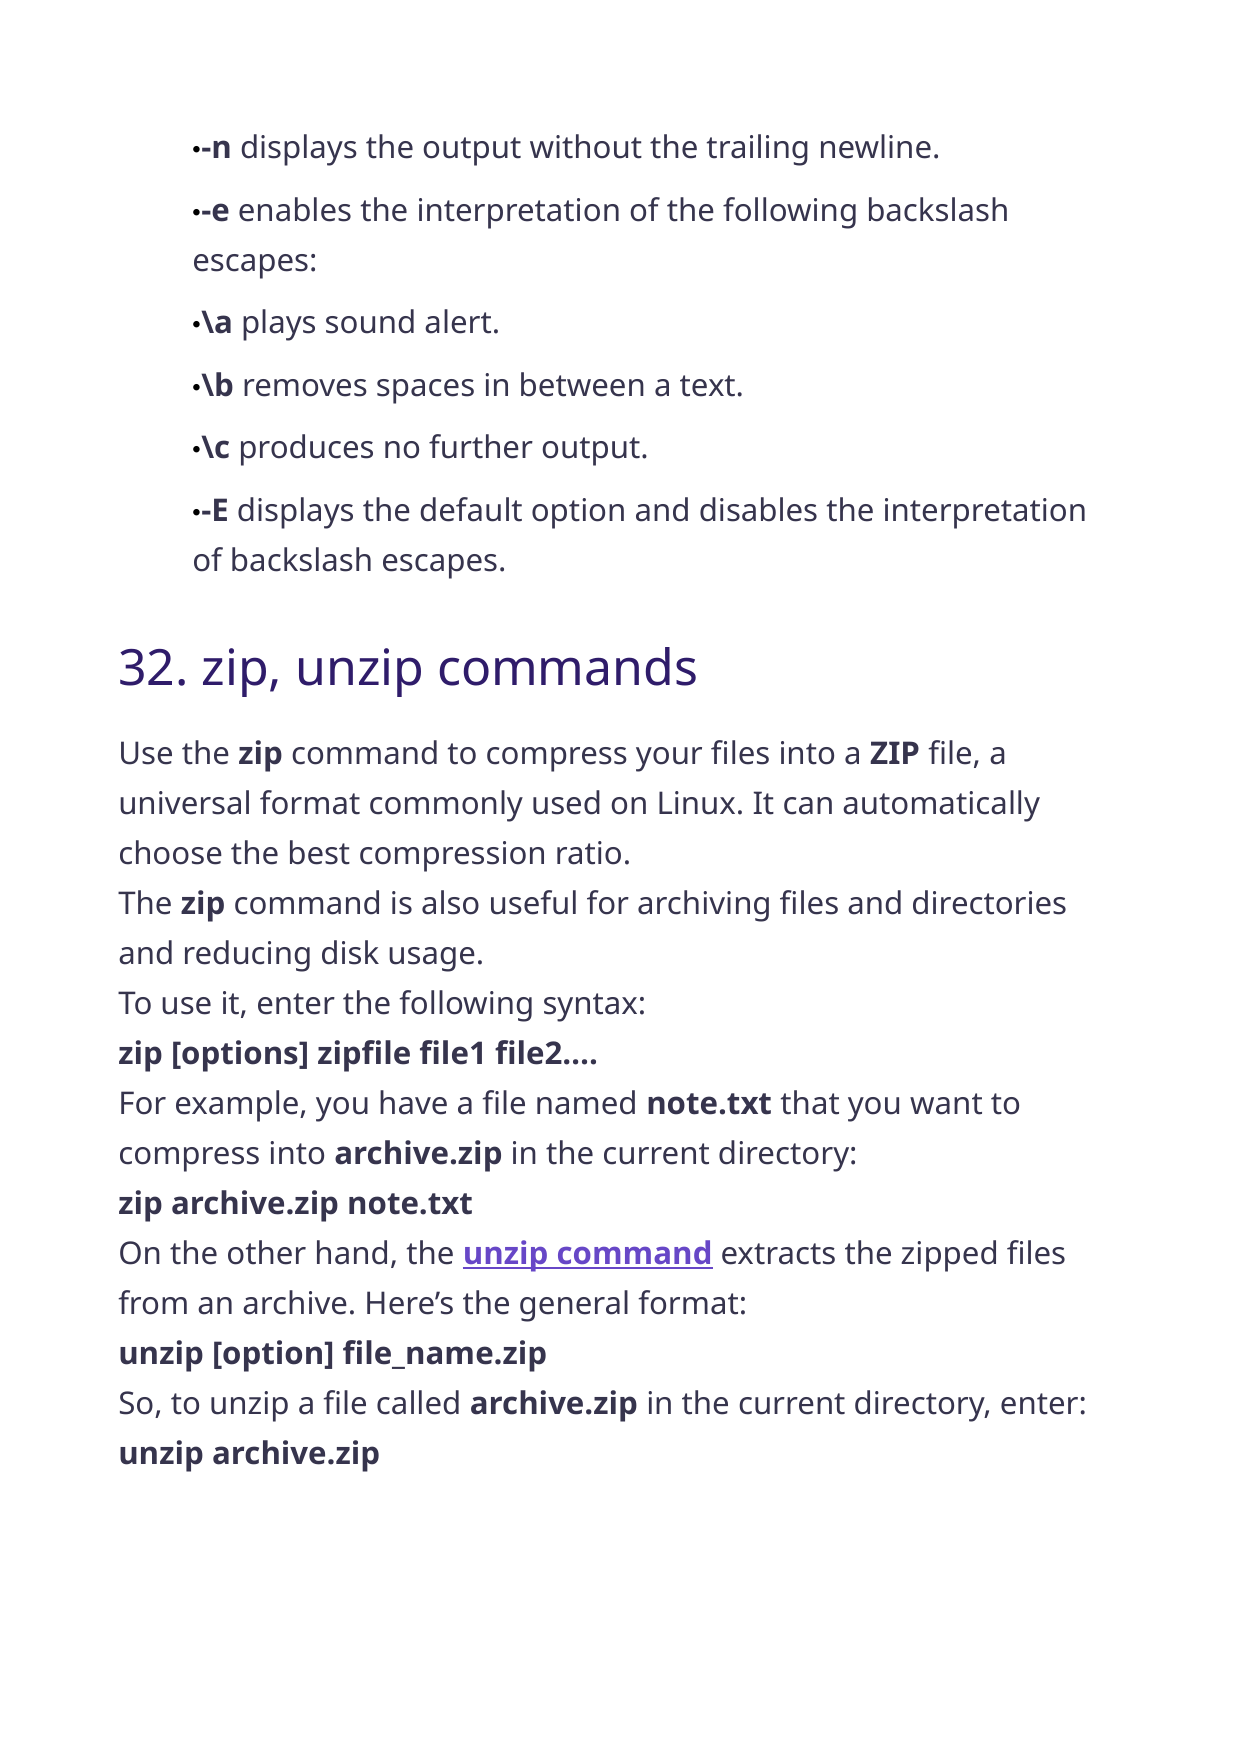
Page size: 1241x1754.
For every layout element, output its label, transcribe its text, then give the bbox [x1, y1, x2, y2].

list -E displays the default option and disables the interpretation of backslash escapes. [118, 481, 1122, 581]
list \a plays sound alert. [118, 293, 1122, 343]
text zip archive.zip note.txt [118, 1174, 1122, 1224]
text unzip [option] file_name.zip [118, 1324, 1122, 1374]
list \c produces no further output. [118, 418, 1122, 468]
text Use the zip command to compress your files into a ZIP file, a universal format commonly used on Linux. It can automatically choose the best compression ratio. [118, 724, 1122, 874]
list -e enables the interpretation of the following backslash escapes: [118, 181, 1122, 281]
text The zip command is also useful for archiving files and directories and reducing disk usage. [118, 874, 1122, 974]
text So, to unzip a file called archive.zip in the current directory, enter: [118, 1374, 1122, 1424]
text To use it, enter the following syntax: [118, 974, 1122, 1024]
text On the other hand, the unzip command extracts the zipped files from an archive. Here’s the general format: [118, 1224, 1122, 1324]
subtitle 32. zip, unzip commands [118, 632, 1122, 700]
list \b removes spaces in between a text. [118, 356, 1122, 406]
list -n displays the output without the trailing newline. [118, 118, 1122, 168]
text unzip archive.zip [118, 1424, 1122, 1474]
text For example, you have a file named note.txt that you want to compress into archive.zip in the current directory: [118, 1074, 1122, 1174]
text zip [options] zipfile file1 file2…. [118, 1024, 1122, 1074]
